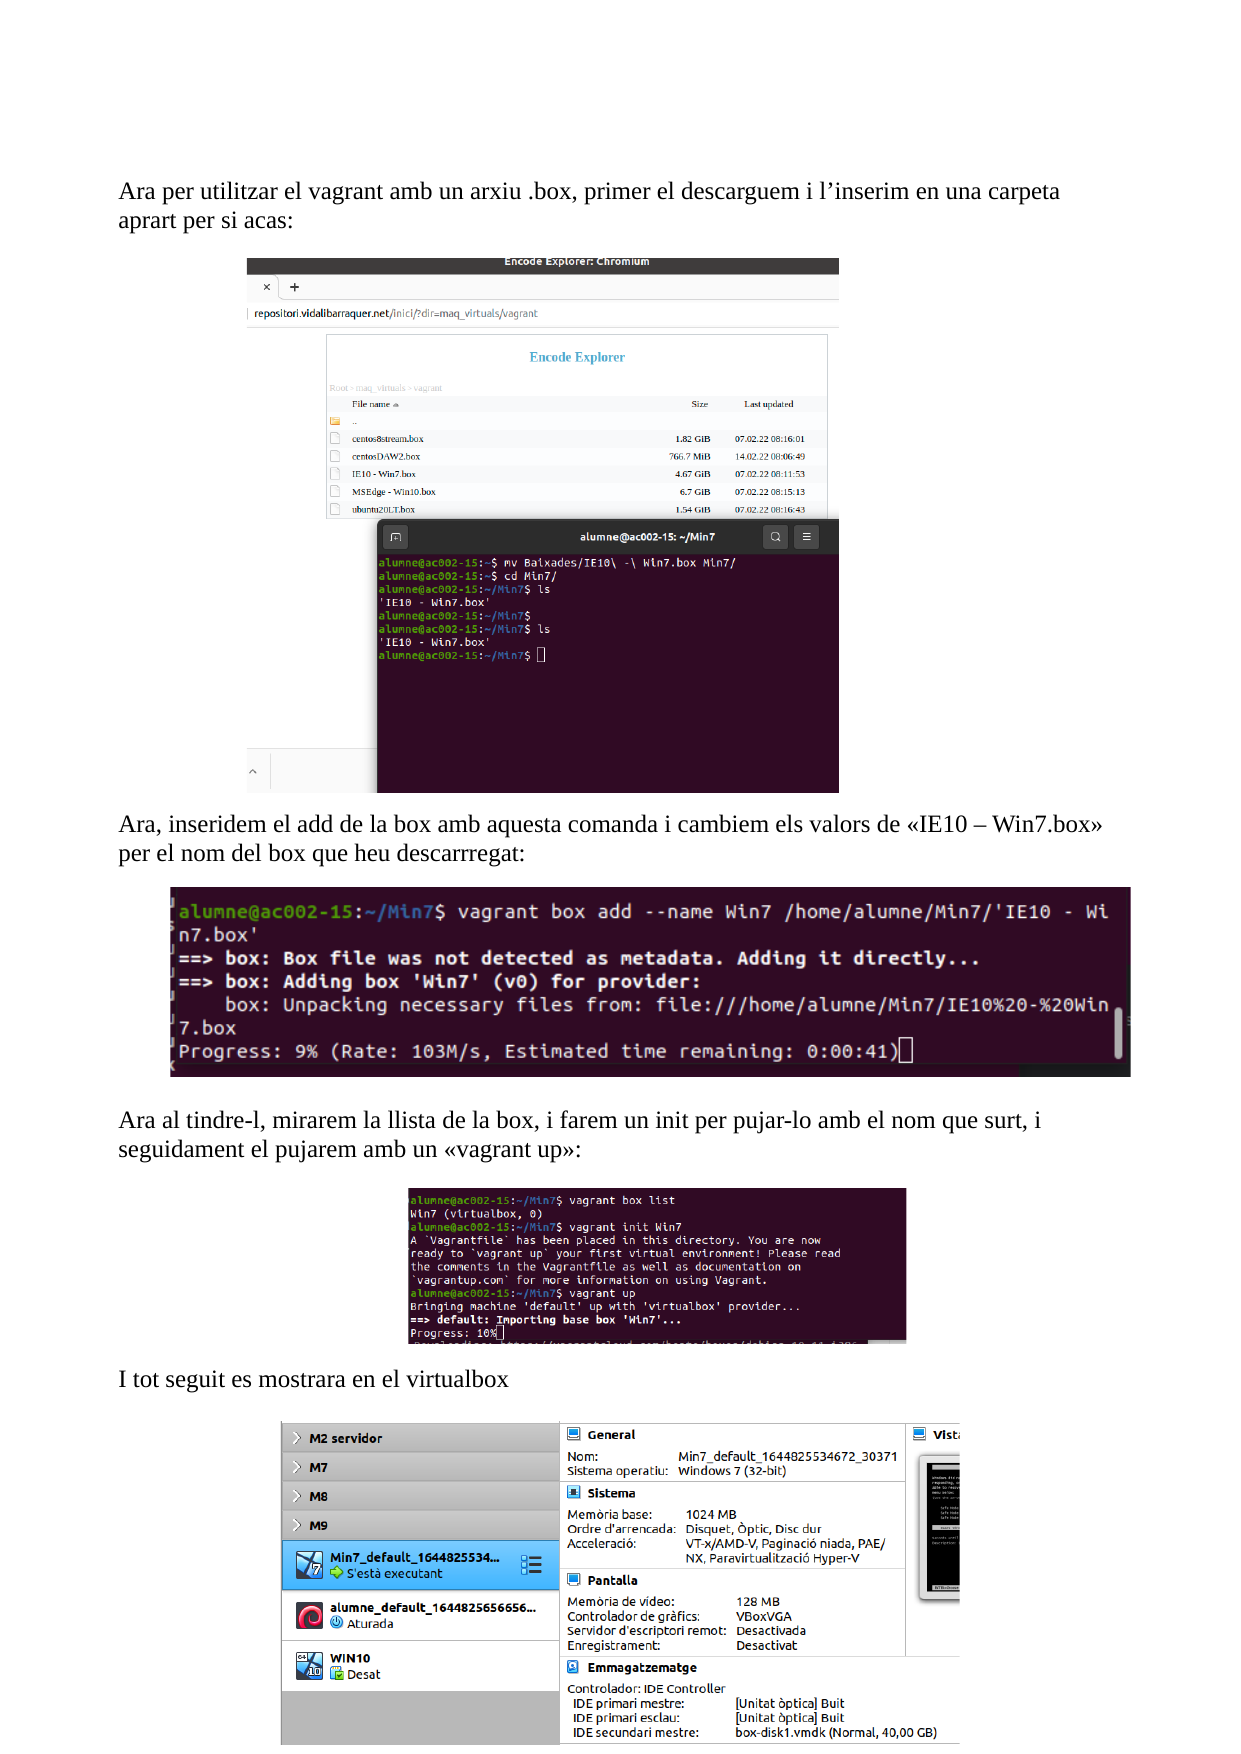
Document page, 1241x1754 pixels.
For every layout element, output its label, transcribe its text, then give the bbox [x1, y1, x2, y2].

text Ara, inseridem el add de la box amb aquesta comanda i cambiem els valors de «IE10 – Win7.box» per el nom del box que heu descarrregat: [118, 809, 1122, 866]
text Ara al tindre-l, mirarem la llista de la box, i farem un init per pujar-lo amb el nom que surt, i seguidament el pujarem amb un «vagrant up»: [118, 1106, 1122, 1163]
picture [408, 1188, 907, 1344]
text I tot seguit es mostrara en el virtualbox [118, 1364, 1122, 1393]
picture [280, 1421, 960, 1745]
picture [246, 258, 839, 793]
text Ara per utilitzar el vagrant amb un arxiu .box, primer el descarguem i l’inserim en una carpeta aprart per si acas: [118, 176, 1122, 234]
picture [170, 887, 1131, 1077]
